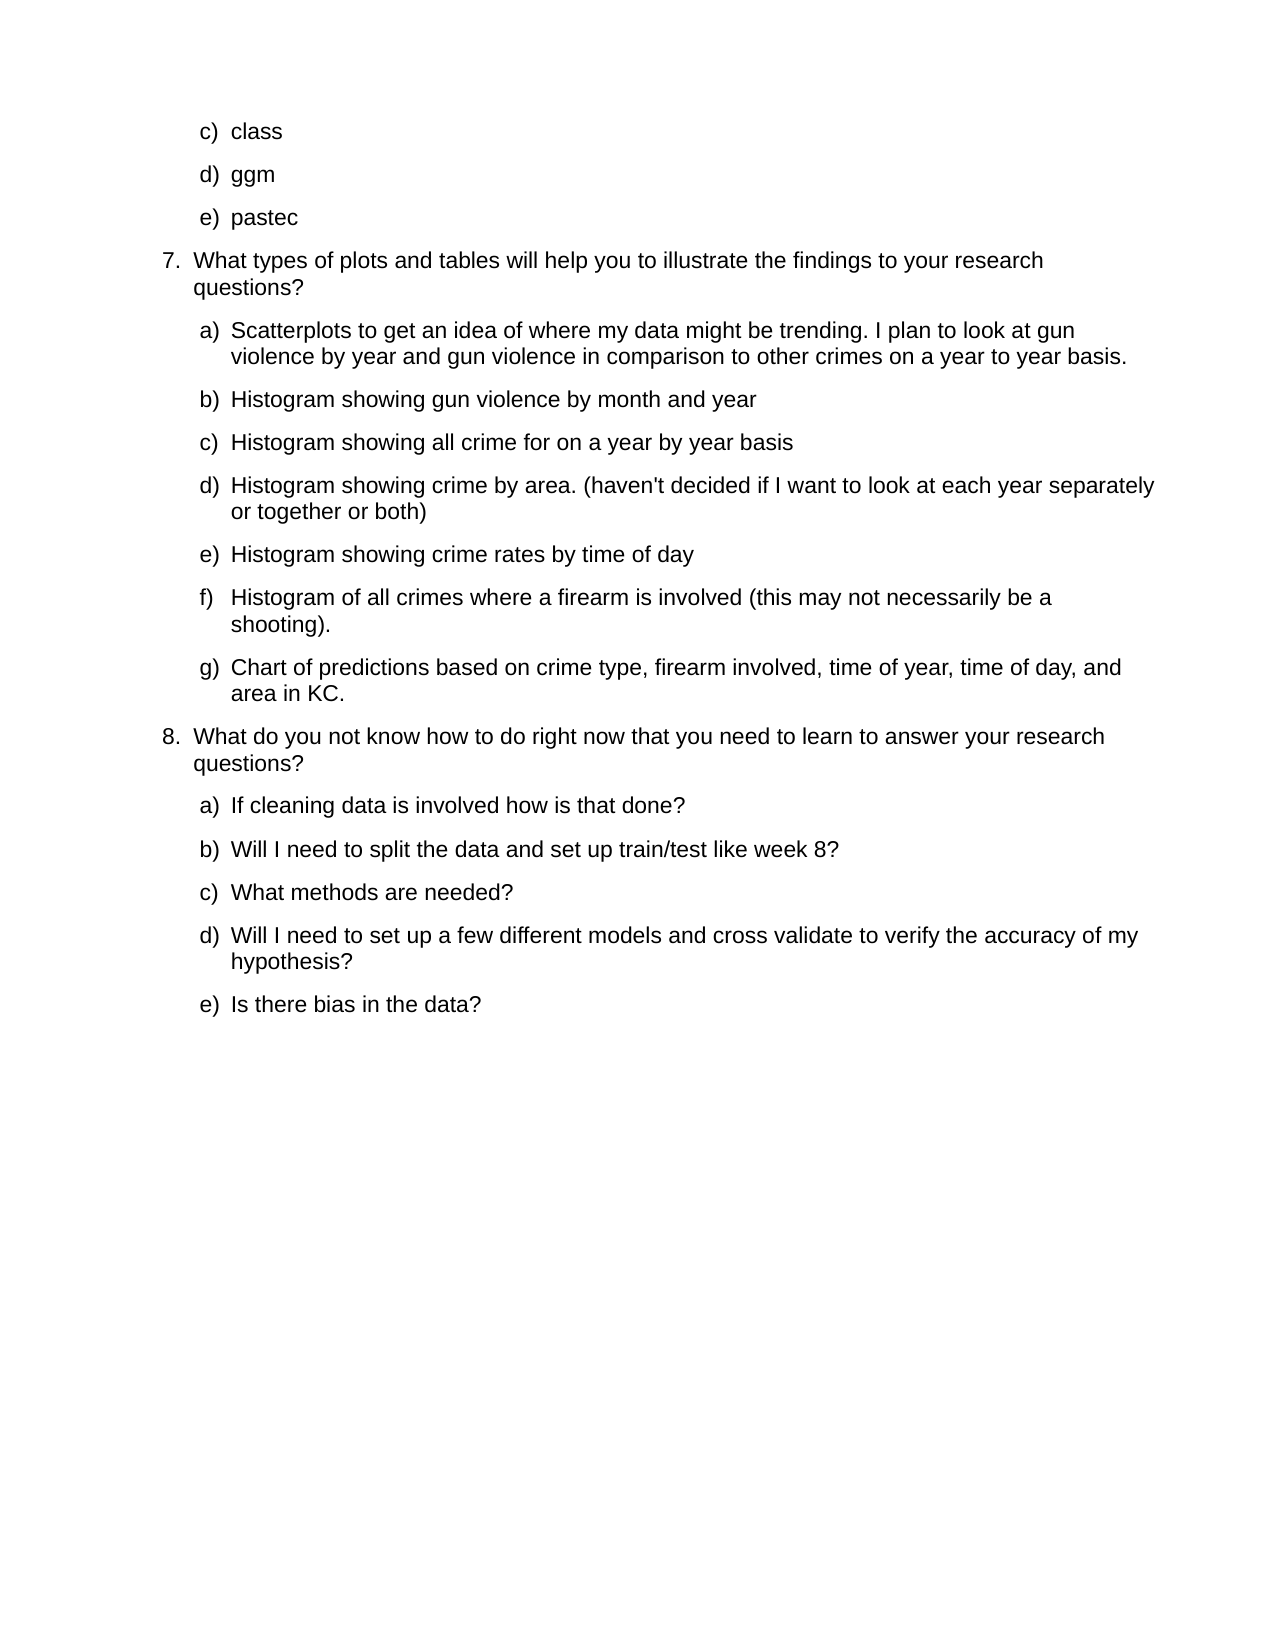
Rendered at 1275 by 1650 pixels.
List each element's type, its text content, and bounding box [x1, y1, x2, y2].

list class [193, 118, 1157, 144]
list Histogram showing all crime for on a year by year basis [193, 429, 1157, 455]
list Scatterplots to get an idea of where my data might be trending. I plan to look at gun violence by year and gun violence in comparison to other crimes on a year to year basis. [193, 317, 1157, 369]
list Histogram showing crime by area. (haven't decided if I want to look at each year separately or together or both) [193, 472, 1157, 525]
list Histogram showing gun violence by month and year [193, 386, 1157, 412]
list Is there bias in the data? [193, 991, 1157, 1017]
list If cleaning data is involved how is that done? [193, 792, 1157, 819]
list Chart of predictions based on crime type, firearm involved, time of year, time of day, and area in KC. [193, 654, 1157, 706]
list Will I need to set up a few different models and cross validate to verify the accuracy of my hypothesis? [193, 922, 1157, 974]
list Histogram of all crimes where a firearm is involved (this may not necessarily be a shooting). [193, 584, 1157, 637]
list pastec [193, 204, 1157, 231]
list What types of plots and tables will help you to illustrate the findings to your research questions? [156, 247, 1157, 300]
list Will I need to split the data and set up train/test like week 8? [193, 836, 1157, 862]
list What methods are needed? [193, 878, 1157, 905]
list ggm [193, 161, 1157, 187]
list What do you not know how to do right now that you need to learn to answer your research questions? [156, 723, 1157, 776]
list Histogram showing crime rates by time of day [193, 541, 1157, 568]
